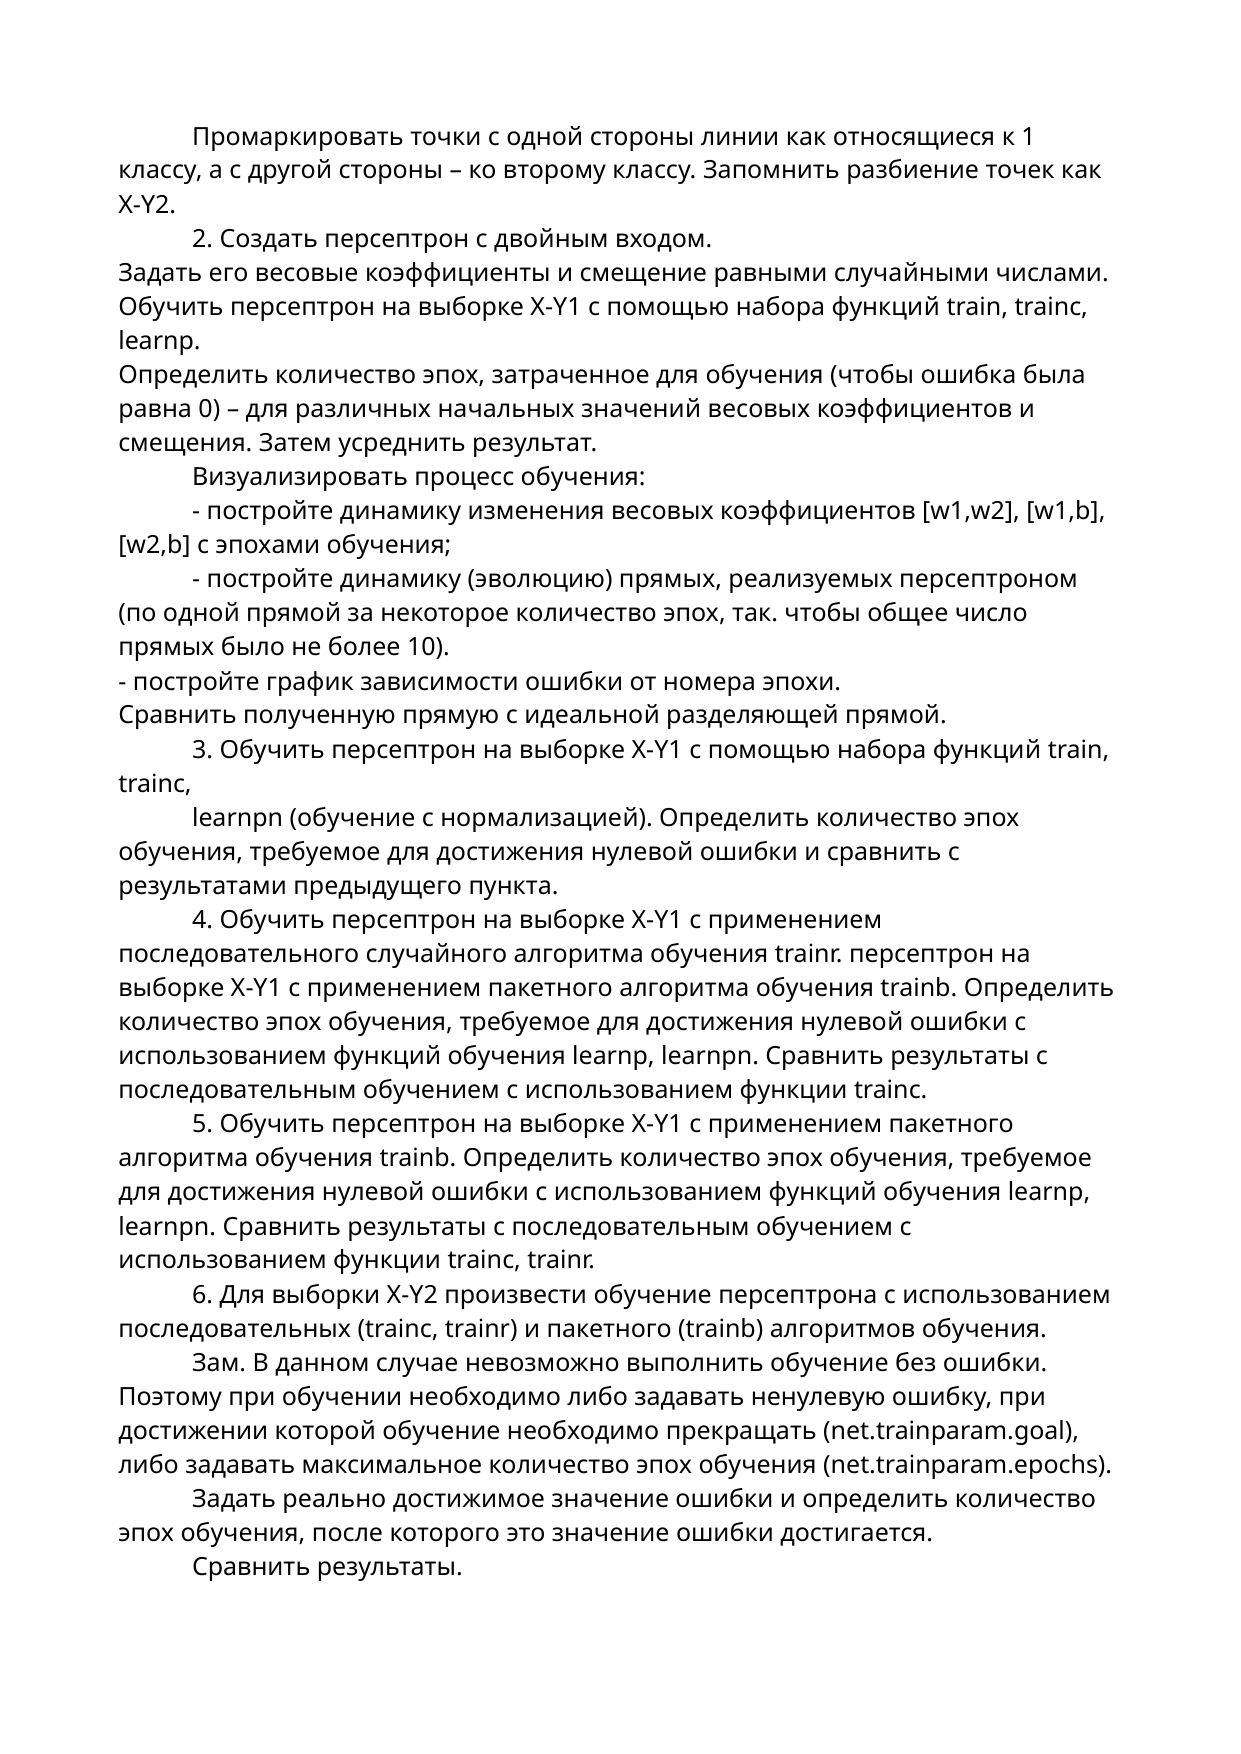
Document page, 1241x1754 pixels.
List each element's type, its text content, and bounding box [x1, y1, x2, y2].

text 3. Обучить персептрон на выборке X-Y1 с помощью набора функций train, trainc, [118, 731, 1122, 799]
text Задать реально достижимое значение ошибки и определить количество эпох обучения, после которого это значение ошибки достигается. [118, 1481, 1122, 1549]
text Сравнить результаты. [118, 1549, 1122, 1583]
text Промаркировать точки с одной стороны линии как относящиеся к 1 классу, а с другой стороны – ко второму классу. Запомнить разбиение точек как X-Y2. [118, 118, 1122, 220]
text Зам. В данном случае невозможно выполнить обучение без ошибки. Поэтому при обучении необходимо либо задавать ненулевую ошибку, при достижении которой обучение необходимо прекращать (net.trainparam.goal), либо задавать максимальное количество эпох обучения (net.trainparam.epochs). [118, 1344, 1122, 1481]
text 6. Для выборки X-Y2 произвести обучение персептрона с использованием последовательных (trainc, trainr) и пакетного (trainb) алгоритмов обучения. [118, 1276, 1122, 1344]
text - постройте динамику (эволюцию) прямых, реализуемых персептроном (по одной прямой за некоторое количество эпох, так. чтобы общее число прямых было не более 10). [118, 561, 1122, 663]
text - постройте график зависимости ошибки от номера эпохи. Сравнить полученную прямую с идеальной разделяющей прямой. [118, 663, 1122, 731]
text 2. Создать персептрон с двойным входом. Задать его весовые коэффициенты и смещение равными случайными числами. Обучить персептрон на выборке X-Y1 с помощью набора функций train, trainc, learnp. Определить количество эпох, затраченное для обучения (чтобы ошибка была равна 0) – для различных начальных значений весовых коэффициентов и смещения. Затем усреднить результат. [118, 220, 1122, 459]
text Визуализировать процесс обучения: [118, 459, 1122, 493]
text learnpn (обучение с нормализацией). Определить количество эпох обучения, требуемое для достижения нулевой ошибки и сравнить с результатами предыдущего пункта. [118, 799, 1122, 902]
text 4. Обучить персептрон на выборке X-Y1 с применением последовательного случайного алгоритма обучения trainr. персептрон на выборке X-Y1 с применением пакетного алгоритма обучения trainb. Определить количество эпох обучения, требуемое для достижения нулевой ошибки с использованием функций обучения learnp, learnpn. Сравнить результаты с последовательным обучением с использованием функции trainc. [118, 902, 1122, 1106]
text 5. Обучить персептрон на выборке X-Y1 с применением пакетного алгоритма обучения trainb. Определить количество эпох обучения, требуемое для достижения нулевой ошибки с использованием функций обучения learnp, learnpn. Сравнить результаты с последовательным обучением с использованием функции trainc, trainr. [118, 1106, 1122, 1276]
text - постройте динамику изменения весовых коэффициентов [w1,w2], [w1,b], [w2,b] с эпохами обучения; [118, 493, 1122, 561]
